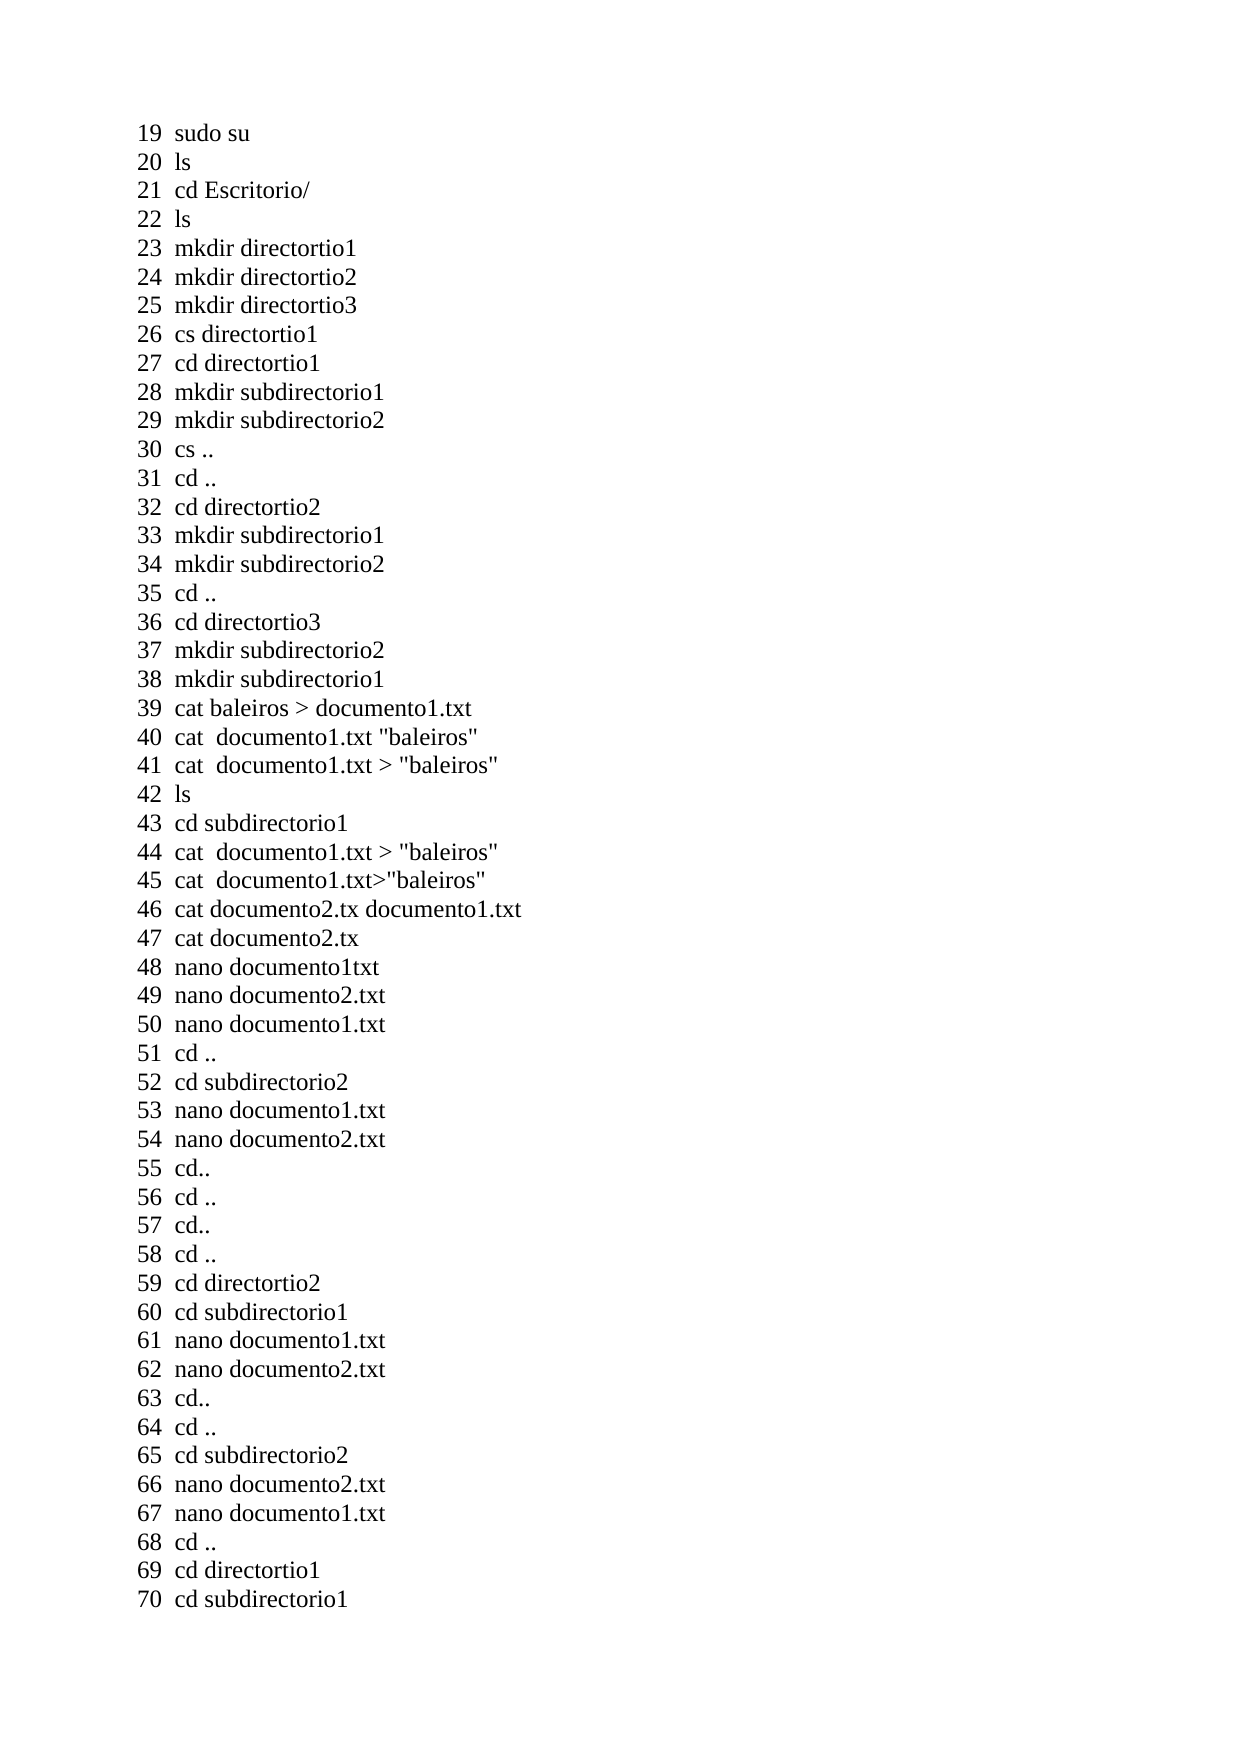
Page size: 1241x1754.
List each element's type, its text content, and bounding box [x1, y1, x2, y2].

text 38 mkdir subdirectorio1 [118, 664, 1122, 693]
text 36 cd directortio3 [118, 607, 1122, 636]
text 35 cd .. [118, 578, 1122, 607]
text 53 nano documento1.txt [118, 1096, 1122, 1124]
text 59 cd directortio2 [118, 1268, 1122, 1297]
text 39 cat baleiros > documento1.txt [118, 693, 1122, 722]
text 43 cd subdirectorio1 [118, 808, 1122, 837]
text 64 cd .. [118, 1412, 1122, 1441]
text 31 cd .. [118, 463, 1122, 492]
text 52 cd subdirectorio2 [118, 1067, 1122, 1096]
text 65 cd subdirectorio2 [118, 1441, 1122, 1469]
text 58 cd .. [118, 1239, 1122, 1268]
text 21 cd Escritorio/ [118, 176, 1122, 204]
text 62 nano documento2.txt [118, 1354, 1122, 1383]
text 50 nano documento1.txt [118, 1009, 1122, 1038]
text 46 cat documento2.tx documento1.txt [118, 894, 1122, 923]
text 27 cd directortio1 [118, 348, 1122, 377]
text 70 cd subdirectorio1 [118, 1584, 1122, 1613]
text 37 mkdir subdirectorio2 [118, 636, 1122, 664]
text 60 cd subdirectorio1 [118, 1297, 1122, 1326]
text 48 nano documento1txt [118, 952, 1122, 981]
text 40 cat documento1.txt "baleiros" [118, 722, 1122, 751]
text 57 cd.. [118, 1211, 1122, 1239]
text 20 ls [118, 147, 1122, 176]
text 47 cat documento2.tx [118, 923, 1122, 952]
text 23 mkdir directortio1 [118, 233, 1122, 262]
text 67 nano documento1.txt [118, 1498, 1122, 1527]
text 33 mkdir subdirectorio1 [118, 521, 1122, 549]
text 26 cs directortio1 [118, 319, 1122, 348]
text 28 mkdir subdirectorio1 [118, 377, 1122, 406]
text 49 nano documento2.txt [118, 981, 1122, 1009]
text 69 cd directortio1 [118, 1556, 1122, 1584]
text 19 sudo su [118, 118, 1122, 147]
text 32 cd directortio2 [118, 492, 1122, 521]
text 56 cd .. [118, 1182, 1122, 1211]
text 29 mkdir subdirectorio2 [118, 406, 1122, 434]
text 68 cd .. [118, 1527, 1122, 1556]
text 51 cd .. [118, 1038, 1122, 1067]
text 42 ls [118, 779, 1122, 808]
text 54 nano documento2.txt [118, 1124, 1122, 1153]
text 44 cat documento1.txt > "baleiros" [118, 837, 1122, 866]
text 66 nano documento2.txt [118, 1469, 1122, 1498]
text 25 mkdir directortio3 [118, 291, 1122, 319]
text 63 cd.. [118, 1383, 1122, 1412]
text 55 cd.. [118, 1153, 1122, 1182]
text 30 cs .. [118, 434, 1122, 463]
text 34 mkdir subdirectorio2 [118, 549, 1122, 578]
text 61 nano documento1.txt [118, 1326, 1122, 1354]
text 41 cat documento1.txt > "baleiros" [118, 751, 1122, 779]
text 45 cat documento1.txt>"baleiros" [118, 866, 1122, 894]
text 24 mkdir directortio2 [118, 262, 1122, 291]
text 22 ls [118, 204, 1122, 233]
